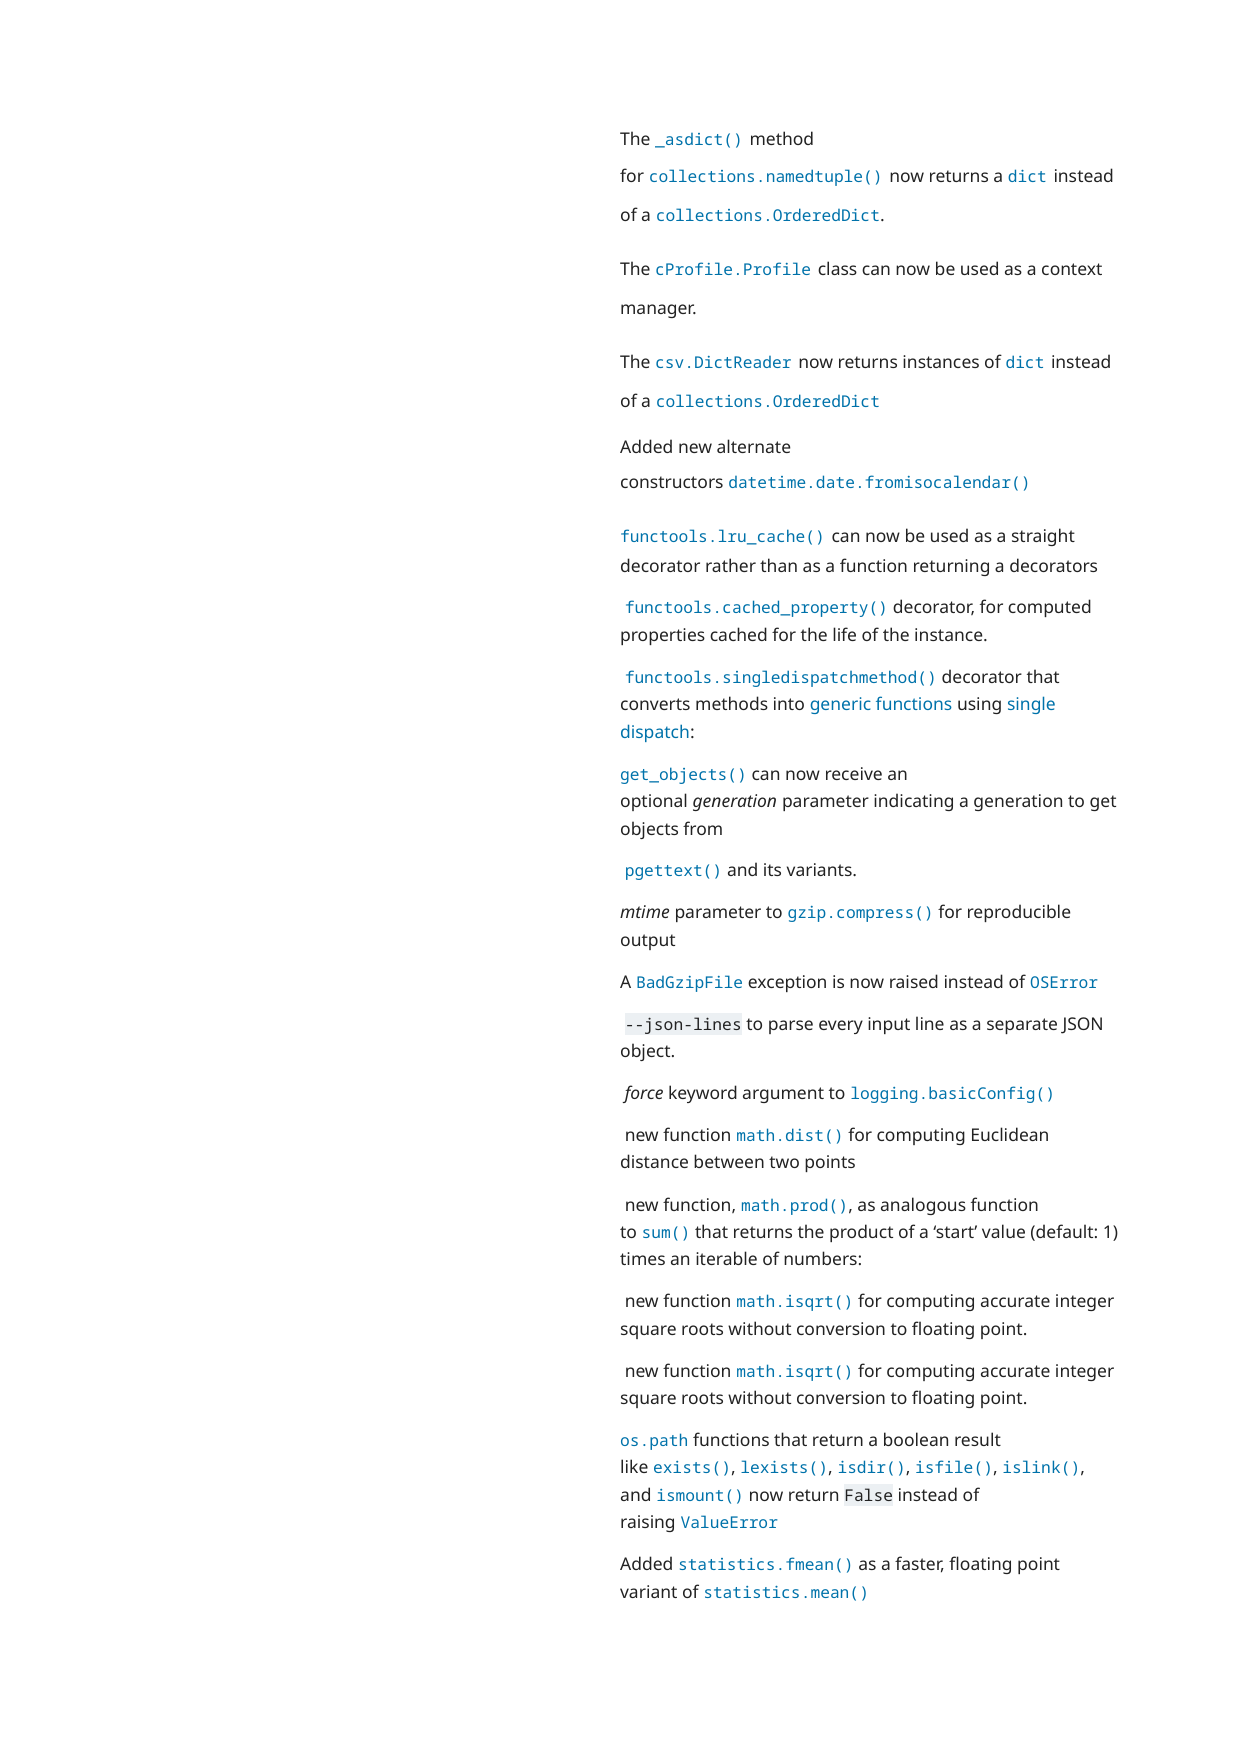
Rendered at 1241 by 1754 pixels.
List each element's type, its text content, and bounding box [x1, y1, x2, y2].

table_cell [118, 118, 620, 1622]
table_cell The _asdict() method for collections.namedtuple() now returns a dict instead of a collections.OrderedDict. The cProfile.Profile class can now be used as a context manager. The csv.DictReader now returns instances of dict instead of a collections.OrderedDict Added new alternate constructors datetime.date.fromisocalendar() functools.lru_cache() can now be used as a straight decorator rather than as a function returning a decorators functools.cached_property() decorator, for computed properties cached for the life of the instance. functools.singledispatchmethod() decorator that converts methods into generic functions using single dispatch: get_objects() can now receive an optional generation parameter indicating a generation to get objects from pgettext() and its variants. mtime parameter to gzip.compress() for reproducible output A BadGzipFile exception is now raised instead of OSError --json-lines to parse every input line as a separate JSON object. force keyword argument to logging.basicConfig() new function math.dist() for computing Euclidean distance between two points new function, math.prod(), as analogous function to sum() that returns the product of a ‘start’ value (default: 1) times an iterable of numbers: new function math.isqrt() for computing accurate integer square roots without conversion to floating point. new function math.isqrt() for computing accurate integer square roots without conversion to floating point. os.path functions that return a boolean result like exists(), lexists(), isdir(), isfile(), islink(), and ismount() now return False instead of raising ValueError Added statistics.fmean() as a faster, floating point variant of statistics.mean() [620, 118, 1122, 1622]
